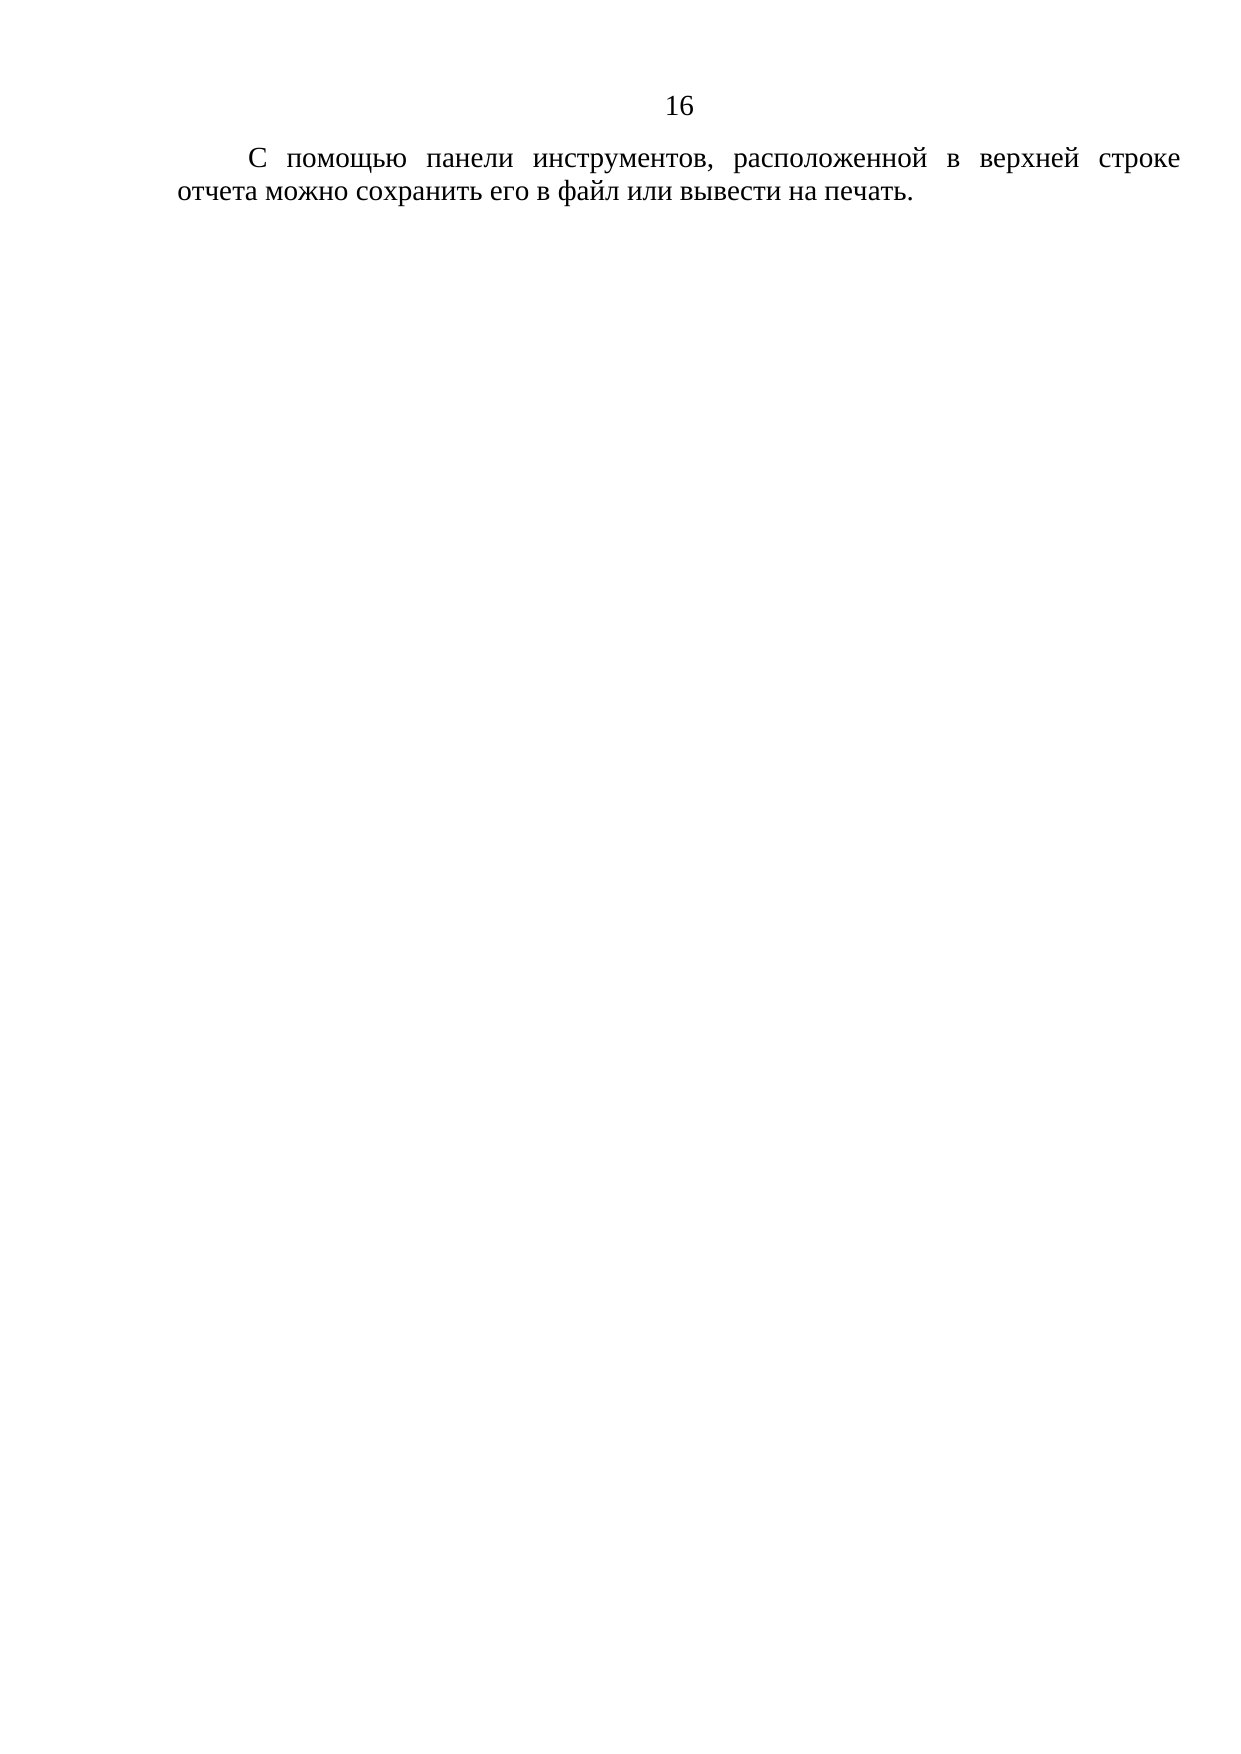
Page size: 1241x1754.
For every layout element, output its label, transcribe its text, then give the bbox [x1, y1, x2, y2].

text С помощью панели инструментов, расположенной в верхней строке отчета можно сохранить его в файл или вывести на печать. [177, 140, 1181, 207]
